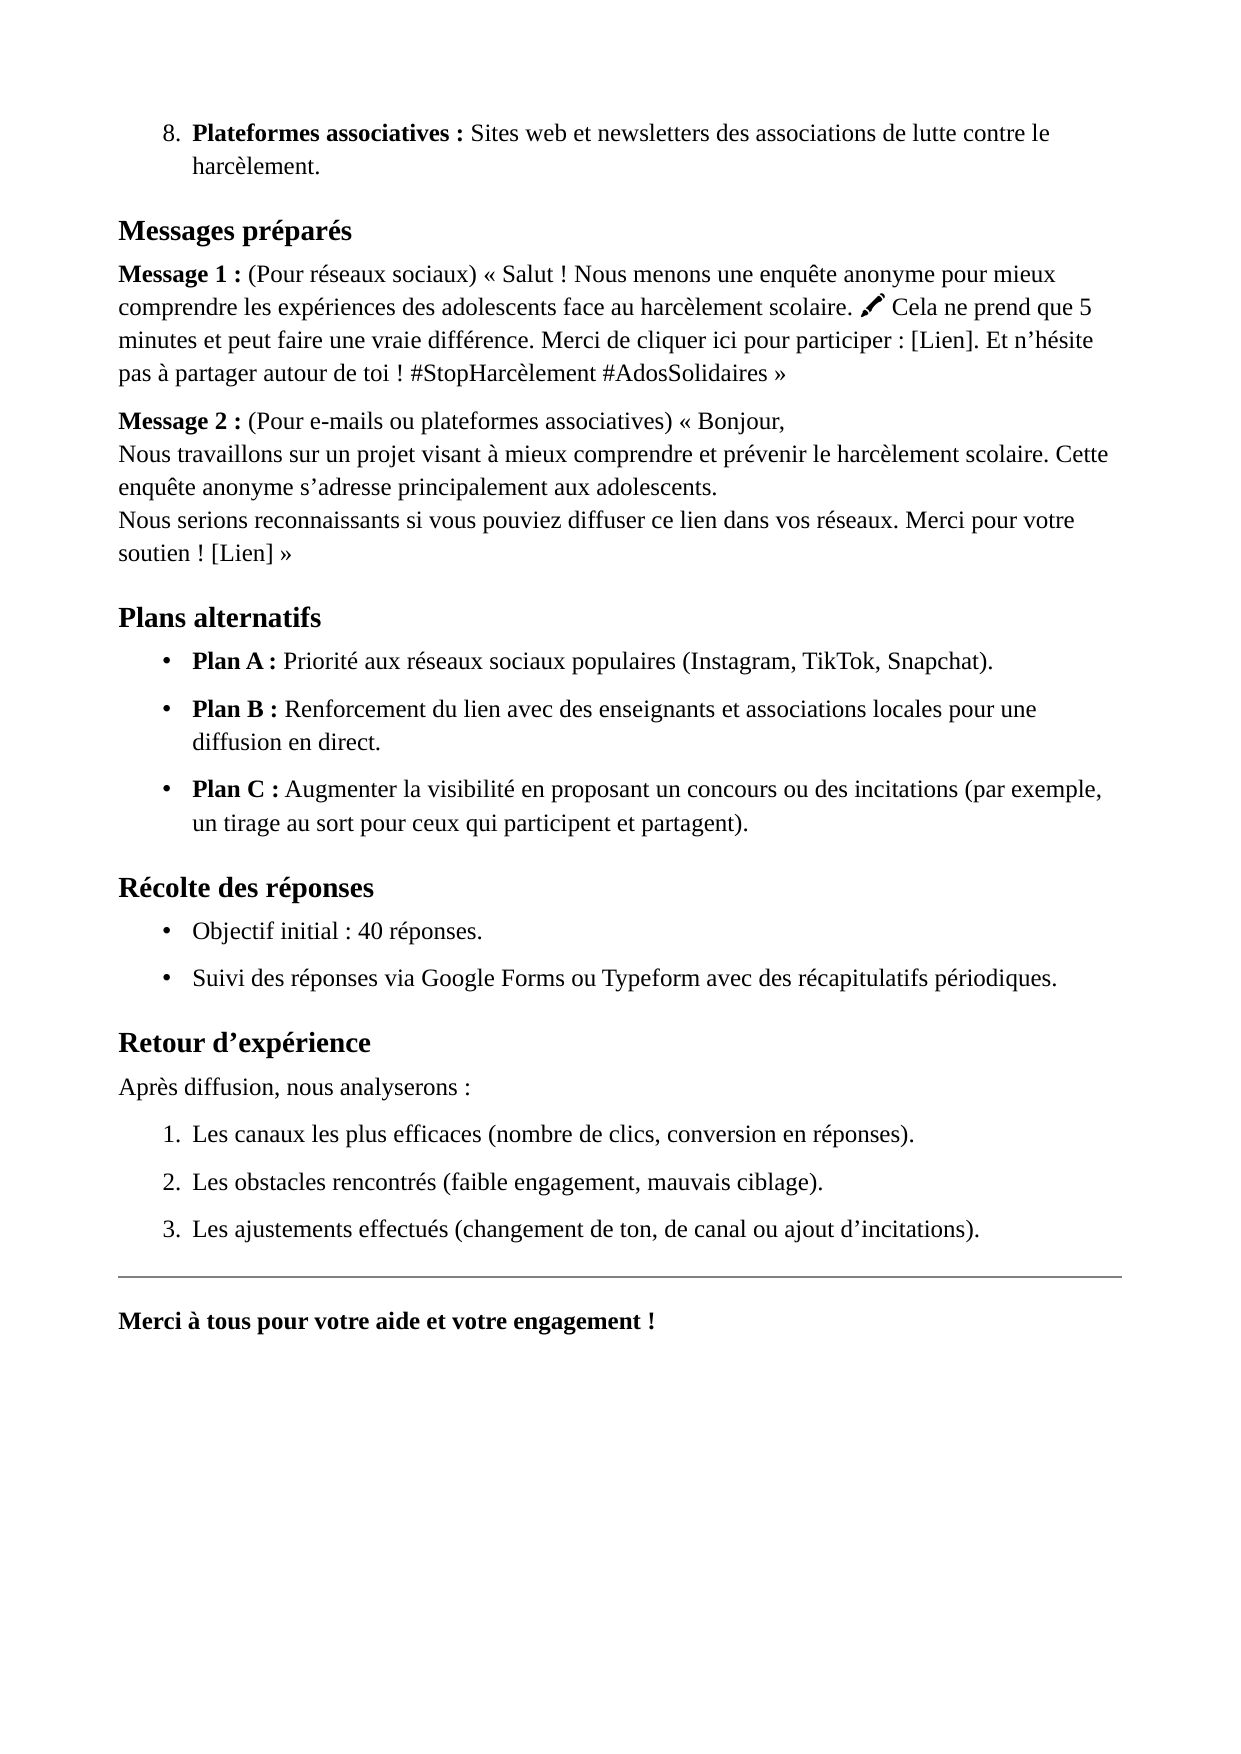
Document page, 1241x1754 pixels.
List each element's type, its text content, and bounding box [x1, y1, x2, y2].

text Après diffusion, nous analyserons : [118, 1072, 1122, 1100]
list Les canaux les plus efficaces (nombre de clics, conversion en réponses). [162, 1119, 1122, 1148]
subtitle Plans alternatifs [118, 600, 1122, 634]
list Plateformes associatives : Sites web et newsletters des associations de lutte contre le harcèlement. [162, 118, 1122, 180]
list Objectif initial : 40 réponses. [162, 916, 1122, 944]
list Plan B : Renforcement du lien avec des enseignants et associations locales pour une diffusion en direct. [162, 694, 1122, 756]
list Plan A : Priorité aux réseaux sociaux populaires (Instagram, TikTok, Snapchat). [162, 646, 1122, 675]
list Plan C : Augmenter la visibilité en proposant un concours ou des incitations (par exemple, un tirage au sort pour ceux qui participent et partagent). [162, 774, 1122, 836]
subtitle Messages préparés [118, 213, 1122, 247]
text Message 1 : (Pour réseaux sociaux) « Salut ! Nous menons une enquête anonyme pour mieux comprendre les expériences des adolescents face au harcèlement scolaire. 🖍✨ Cela ne prend que 5 minutes et peut faire une vraie différence. Merci de cliquer ici pour participer : [Lien]. Et n’hésite pas à partager autour de toi ! #StopHarcèlement #AdosSolidaires » [118, 259, 1122, 387]
text Merci à tous pour votre aide et votre engagement ! [118, 1306, 1122, 1335]
subtitle Récolte des réponses [118, 870, 1122, 903]
list Suivi des réponses via Google Forms ou Typeform avec des récapitulatifs périodiques. [162, 963, 1122, 992]
subtitle Retour d’expérience [118, 1026, 1122, 1059]
text Message 2 : (Pour e-mails ou plateformes associatives) « Bonjour, Nous travaillons sur un projet visant à mieux comprendre et prévenir le harcèlement scolaire. Cette enquête anonyme s’adresse principalement aux adolescents. Nous serions reconnaissants si vous pouviez diffuser ce lien dans vos réseaux. Merci pour votre soutien ! [Lien] » [118, 406, 1122, 567]
list Les obstacles rencontrés (faible engagement, mauvais ciblage). [162, 1167, 1122, 1196]
list Les ajustements effectués (changement de ton, de canal ou ajout d’incitations). [162, 1214, 1122, 1243]
